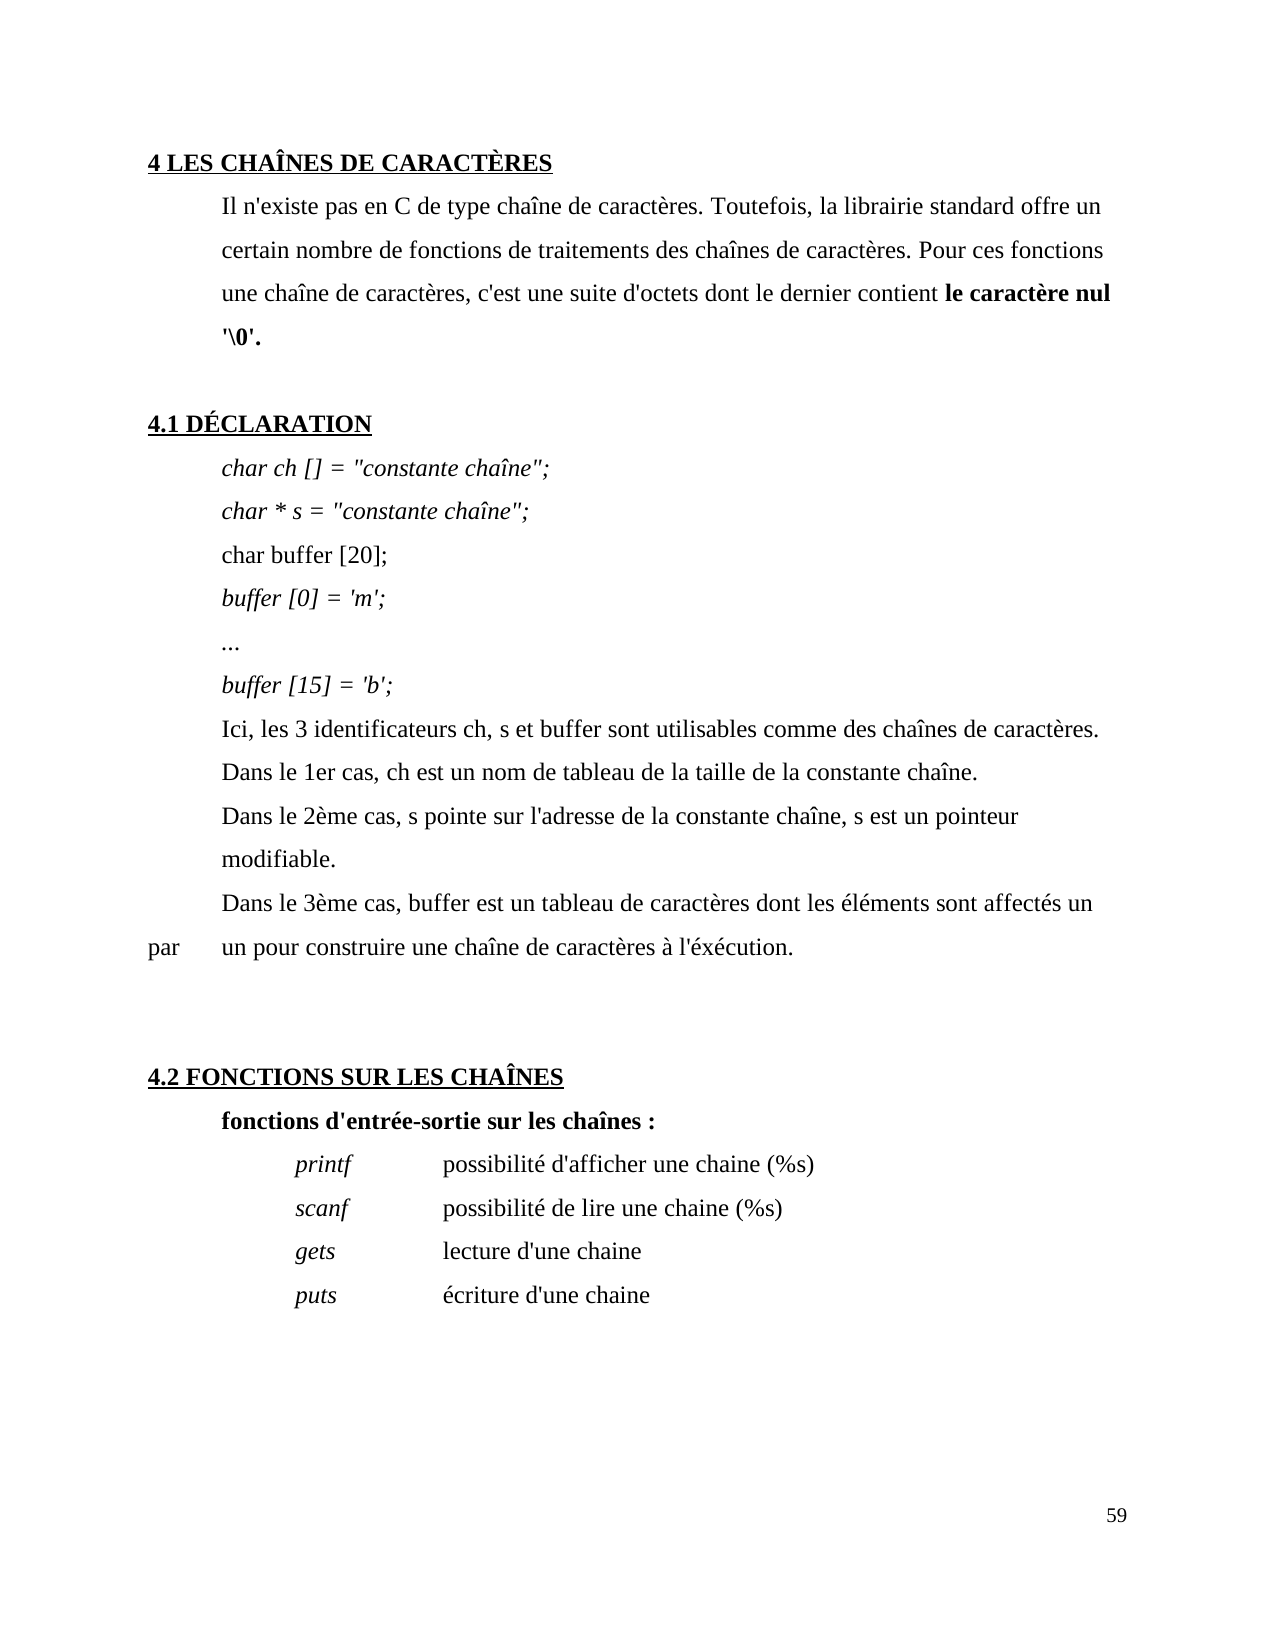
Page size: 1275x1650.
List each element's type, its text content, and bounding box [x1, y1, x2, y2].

text puts écriture d'une chaine [221, 1280, 1127, 1309]
text char ch [] = "constante chaîne"; [148, 452, 1127, 481]
text Dans le 1er cas, ch est un nom de tableau de la taille de la constante chaîne. [148, 757, 1127, 786]
text ... [148, 627, 1127, 656]
text buffer [15] = 'b'; [148, 670, 1127, 699]
text buffer [0] = 'm'; [148, 583, 1127, 612]
text scanf possibilité de lire une chaine (%s) [221, 1193, 1127, 1222]
text gets lecture d'une chaine [221, 1236, 1127, 1265]
text 4.2 fonctions sur les chaînes [148, 1062, 1127, 1091]
text 4.1 Déclaration [148, 409, 1127, 438]
text 4 Les chaînes de caractères [148, 148, 1127, 177]
text fonctions d'entrée-sortie sur les chaînes : [221, 1106, 1127, 1134]
text Ici, les 3 identificateurs ch, s et buffer sont utilisables comme des chaînes de caractères. [148, 714, 1127, 743]
text char buffer [20]; [148, 539, 1127, 568]
text Dans le 3ème cas, buffer est un tableau de caractères dont les éléments sont affectés un par un pour construire une chaîne de caractères à l'éxécution. [148, 888, 1127, 960]
text Dans le 2ème cas, s pointe sur l'adresse de la constante chaîne, s est un pointeur modifiable. [148, 801, 1127, 873]
text Il n'existe pas en C de type chaîne de caractères. Toutefois, la librairie standard offre un certain nombre de fonctions de traitements des chaînes de caractères. Pour ces fonctions une chaîne de caractères, c'est une suite d'octets dont le dernier contient le caractère nul '\0'. [148, 191, 1127, 351]
text printf possibilité d'afficher une chaine (%s) [221, 1149, 1127, 1178]
text char * s = "constante chaîne"; [148, 496, 1127, 525]
